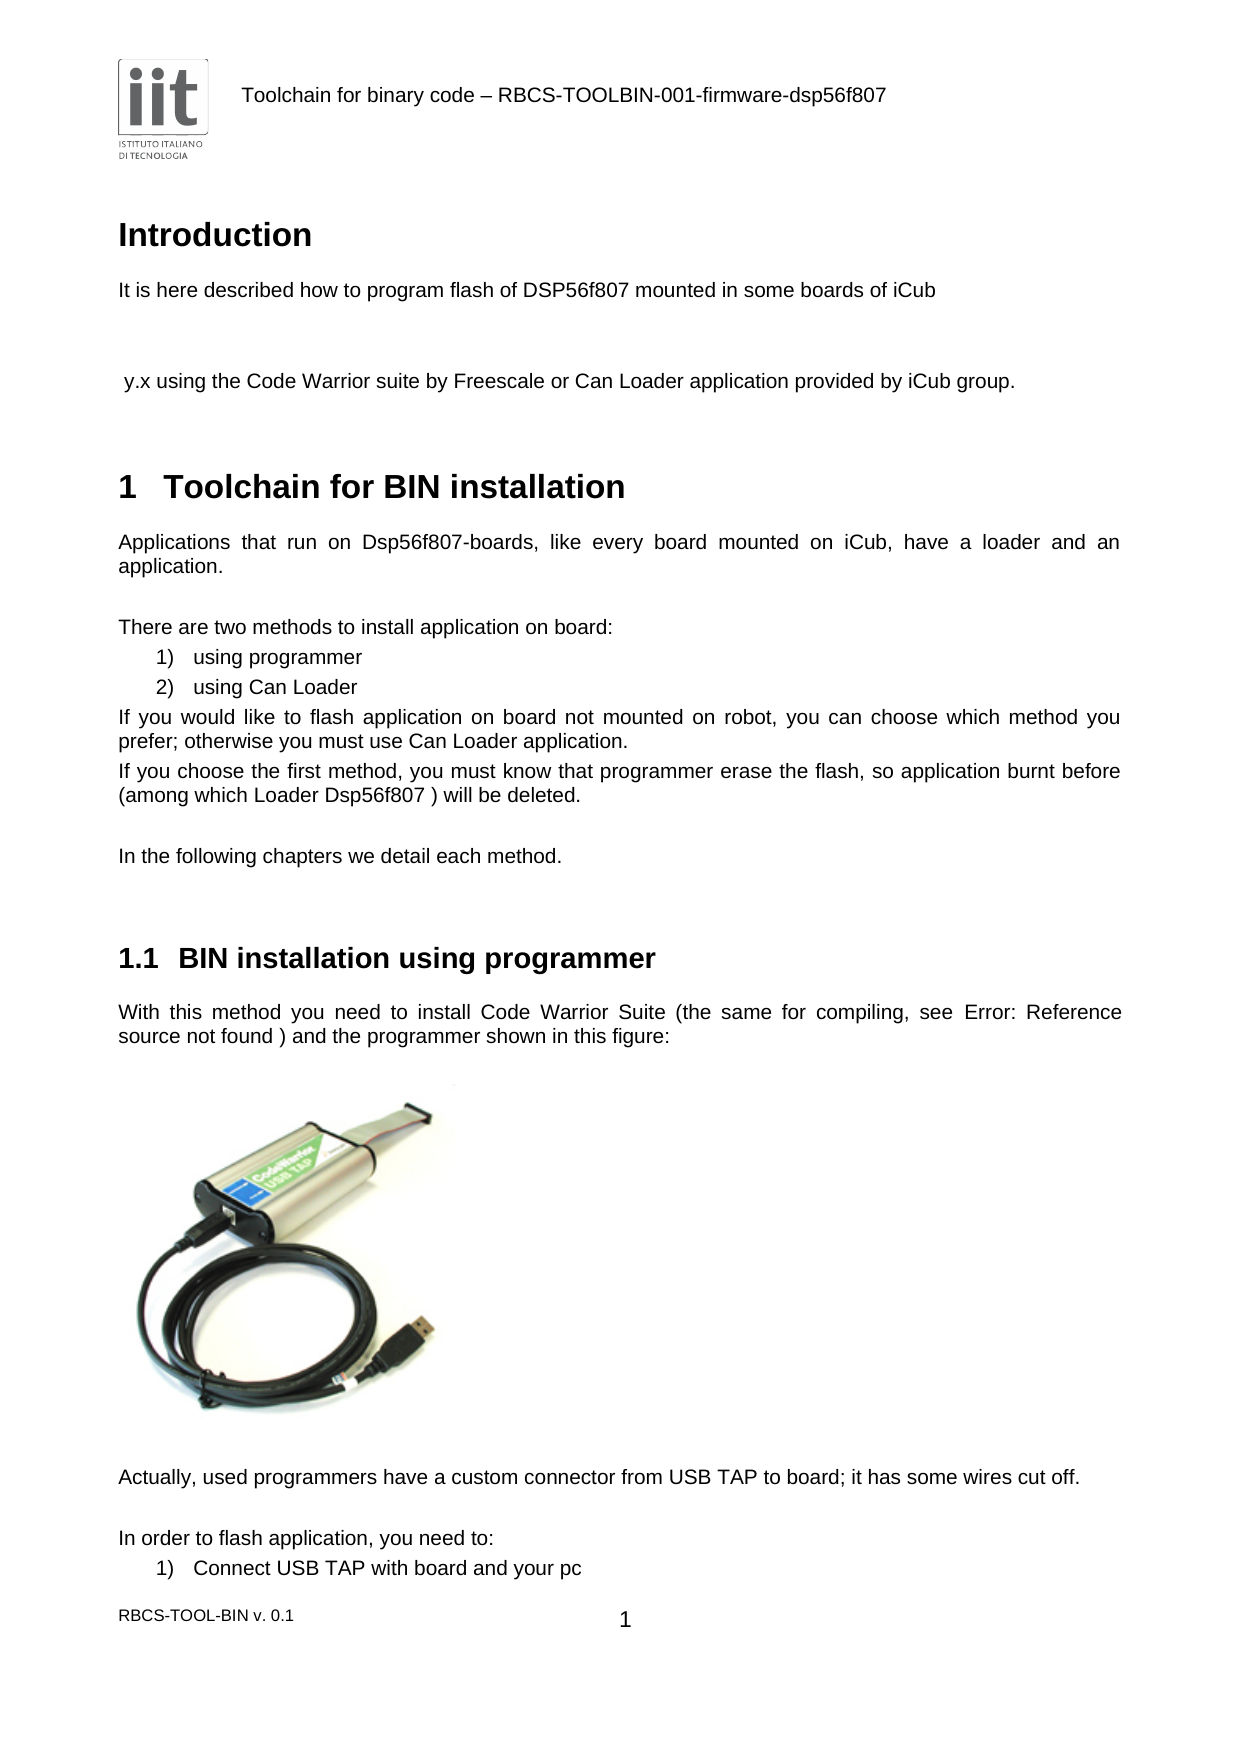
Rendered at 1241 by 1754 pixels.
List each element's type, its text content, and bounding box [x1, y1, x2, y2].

subtitle Toolchain for BIN installation [118, 467, 1122, 505]
list Connect USB TAP with board and your pc [156, 1556, 1122, 1579]
text Actually, used programmers have a custom connector from USB TAP to board; it has some wires cut off. [118, 1465, 1122, 1489]
text It is here described how to program flash of DSP56f807 mounted in some boards of iCub [118, 278, 1122, 302]
text If you choose the first method, you must know that programmer erase the flash, so application burnt before (among which Loader Dsp56f807 ) will be deleted. [118, 759, 1122, 807]
subtitle BIN installation using programmer [118, 942, 1122, 975]
text y.x using the Code Warrior suite by Freescale or Can Loader application provided by iCub group. [118, 369, 1122, 393]
subtitle Introduction [118, 215, 1122, 253]
text In the following chapters we detail each method. [118, 844, 1122, 868]
text With this method you need to install Code Warrior Suite (the same for compiling, see [1] ) and the programmer shown in this figure: [118, 1000, 1122, 1048]
list using Can Loader [156, 675, 1122, 699]
text In order to flash application, you need to: [118, 1525, 1122, 1549]
list using programmer [156, 645, 1122, 669]
text Applications that run on Dsp56f807-boards, like every board mounted on iCub, have a loader and an application. [118, 530, 1122, 578]
text There are two methods to install application on board: [118, 614, 1122, 638]
text If you would like to flash application on board not mounted on robot, you can choose which method you prefer; otherwise you must use Can Loader application. [118, 705, 1122, 753]
